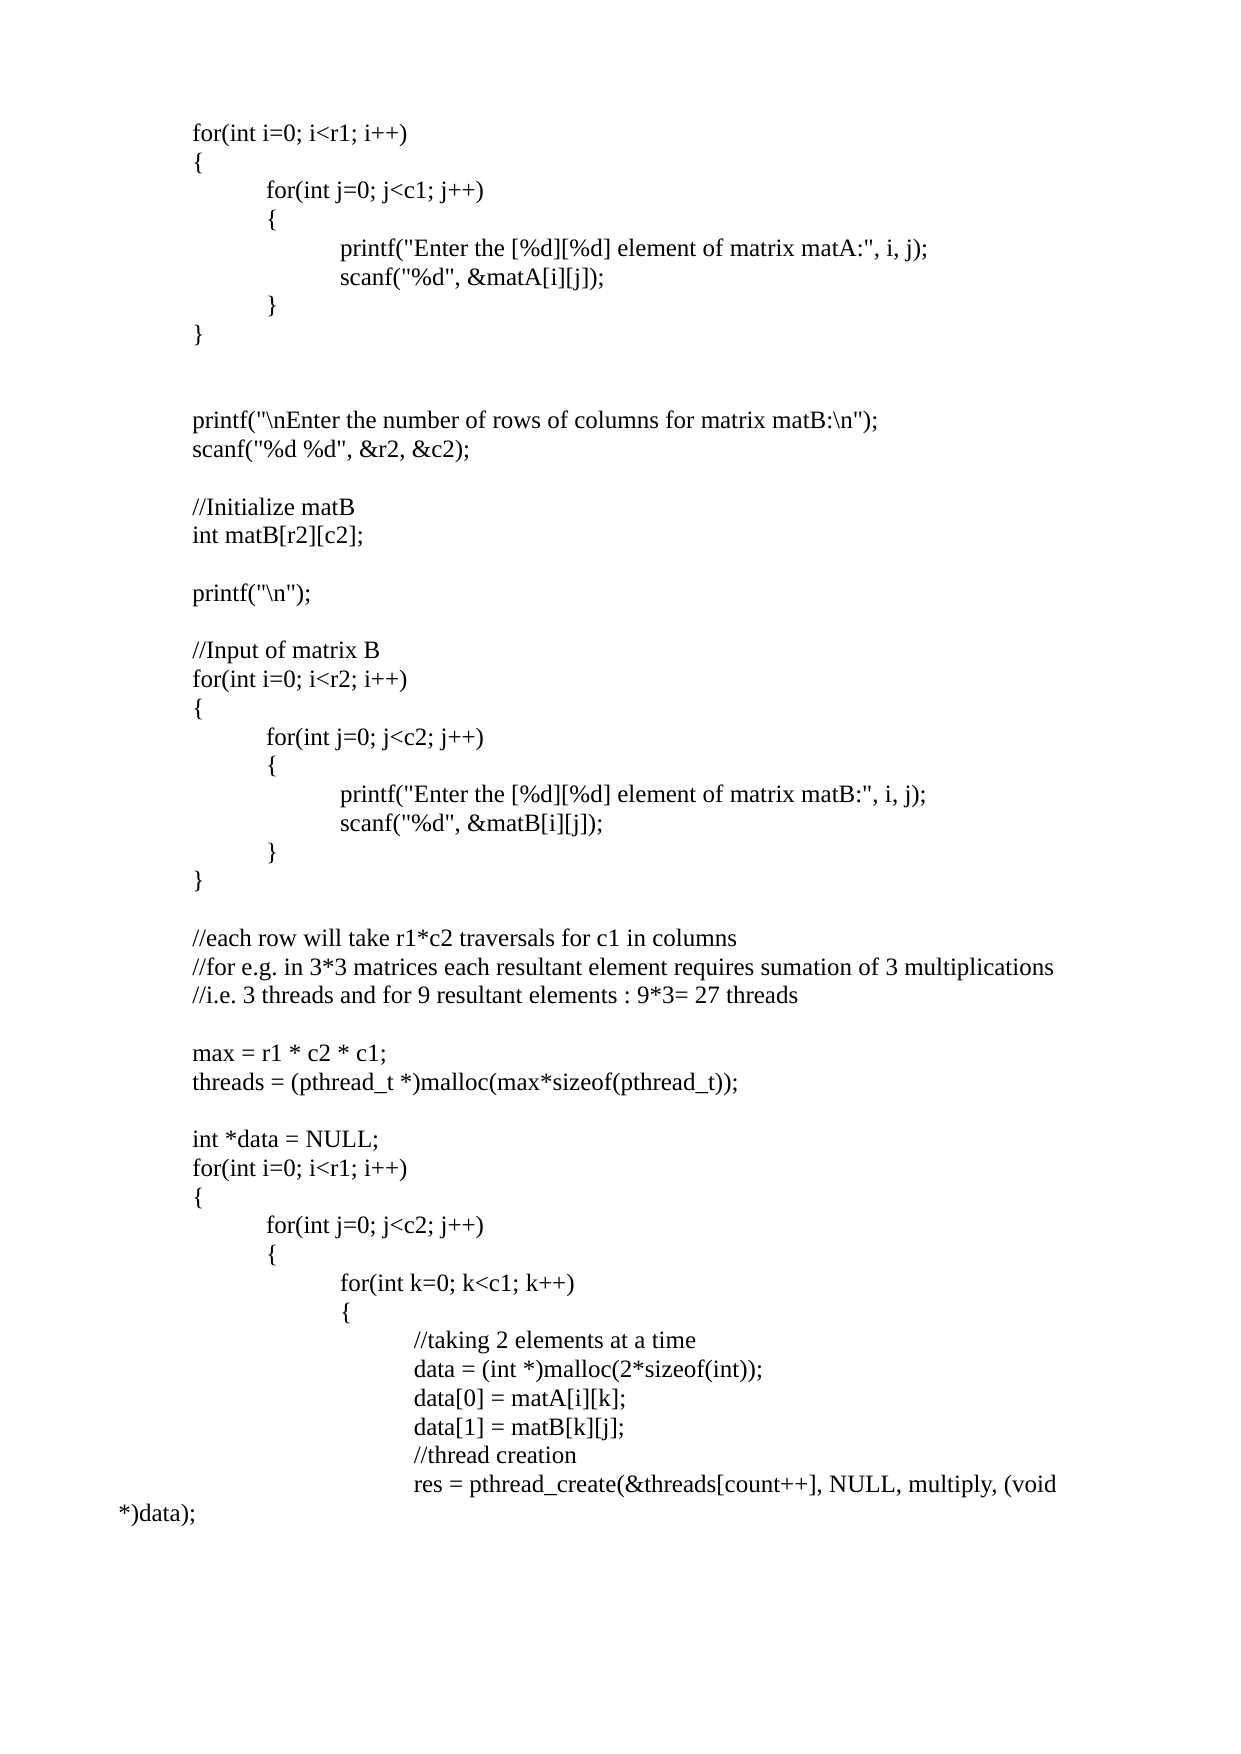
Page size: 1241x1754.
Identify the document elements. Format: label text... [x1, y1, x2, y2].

text for(int j=0; j<c2; j++) [118, 722, 1122, 751]
text { [118, 1297, 1122, 1326]
text { [118, 1182, 1122, 1211]
text data[1] = matB[k][j]; [118, 1412, 1122, 1441]
text for(int j=0; j<c1; j++) [118, 176, 1122, 204]
text for(int k=0; k<c1; k++) [118, 1268, 1122, 1297]
text { [118, 693, 1122, 722]
text for(int j=0; j<c2; j++) [118, 1211, 1122, 1239]
text printf("\nEnter the number of rows of columns for matrix matB:\n"); [118, 406, 1122, 434]
text //each row will take r1*c2 traversals for c1 in columns [118, 923, 1122, 952]
text threads = (pthread_t *)malloc(max*sizeof(pthread_t)); [118, 1067, 1122, 1096]
text scanf("%d", &matB[i][j]); [118, 808, 1122, 837]
text for(int i=0; i<r1; i++) [118, 118, 1122, 147]
text scanf("%d", &matA[i][j]); [118, 262, 1122, 291]
text } [118, 837, 1122, 866]
text printf("Enter the [%d][%d] element of matrix matB:", i, j); [118, 779, 1122, 808]
text data = (int *)malloc(2*sizeof(int)); [118, 1354, 1122, 1383]
text for(int i=0; i<r2; i++) [118, 664, 1122, 693]
text { [118, 204, 1122, 233]
text max = r1 * c2 * c1; [118, 1038, 1122, 1067]
text int *data = NULL; [118, 1124, 1122, 1153]
text //thread creation [118, 1441, 1122, 1469]
text { [118, 751, 1122, 779]
text } [118, 291, 1122, 319]
text } [118, 319, 1122, 348]
text //Input of matrix B [118, 636, 1122, 664]
text scanf("%d %d", &r2, &c2); [118, 434, 1122, 463]
text //Initialize matB [118, 492, 1122, 521]
text printf("\n"); [118, 578, 1122, 607]
text data[0] = matA[i][k]; [118, 1383, 1122, 1412]
text //for e.g. in 3*3 matrices each resultant element requires sumation of 3 multiplications [118, 952, 1122, 981]
text //taking 2 elements at a time [118, 1326, 1122, 1354]
text for(int i=0; i<r1; i++) [118, 1153, 1122, 1182]
text { [118, 1239, 1122, 1268]
text printf("Enter the [%d][%d] element of matrix matA:", i, j); [118, 233, 1122, 262]
text { [118, 147, 1122, 176]
text res = pthread_create(&threads[count++], NULL, multiply, (void *)data); [118, 1469, 1122, 1527]
text //i.e. 3 threads and for 9 resultant elements : 9*3= 27 threads [118, 981, 1122, 1009]
text } [118, 866, 1122, 894]
text int matB[r2][c2]; [118, 521, 1122, 549]
